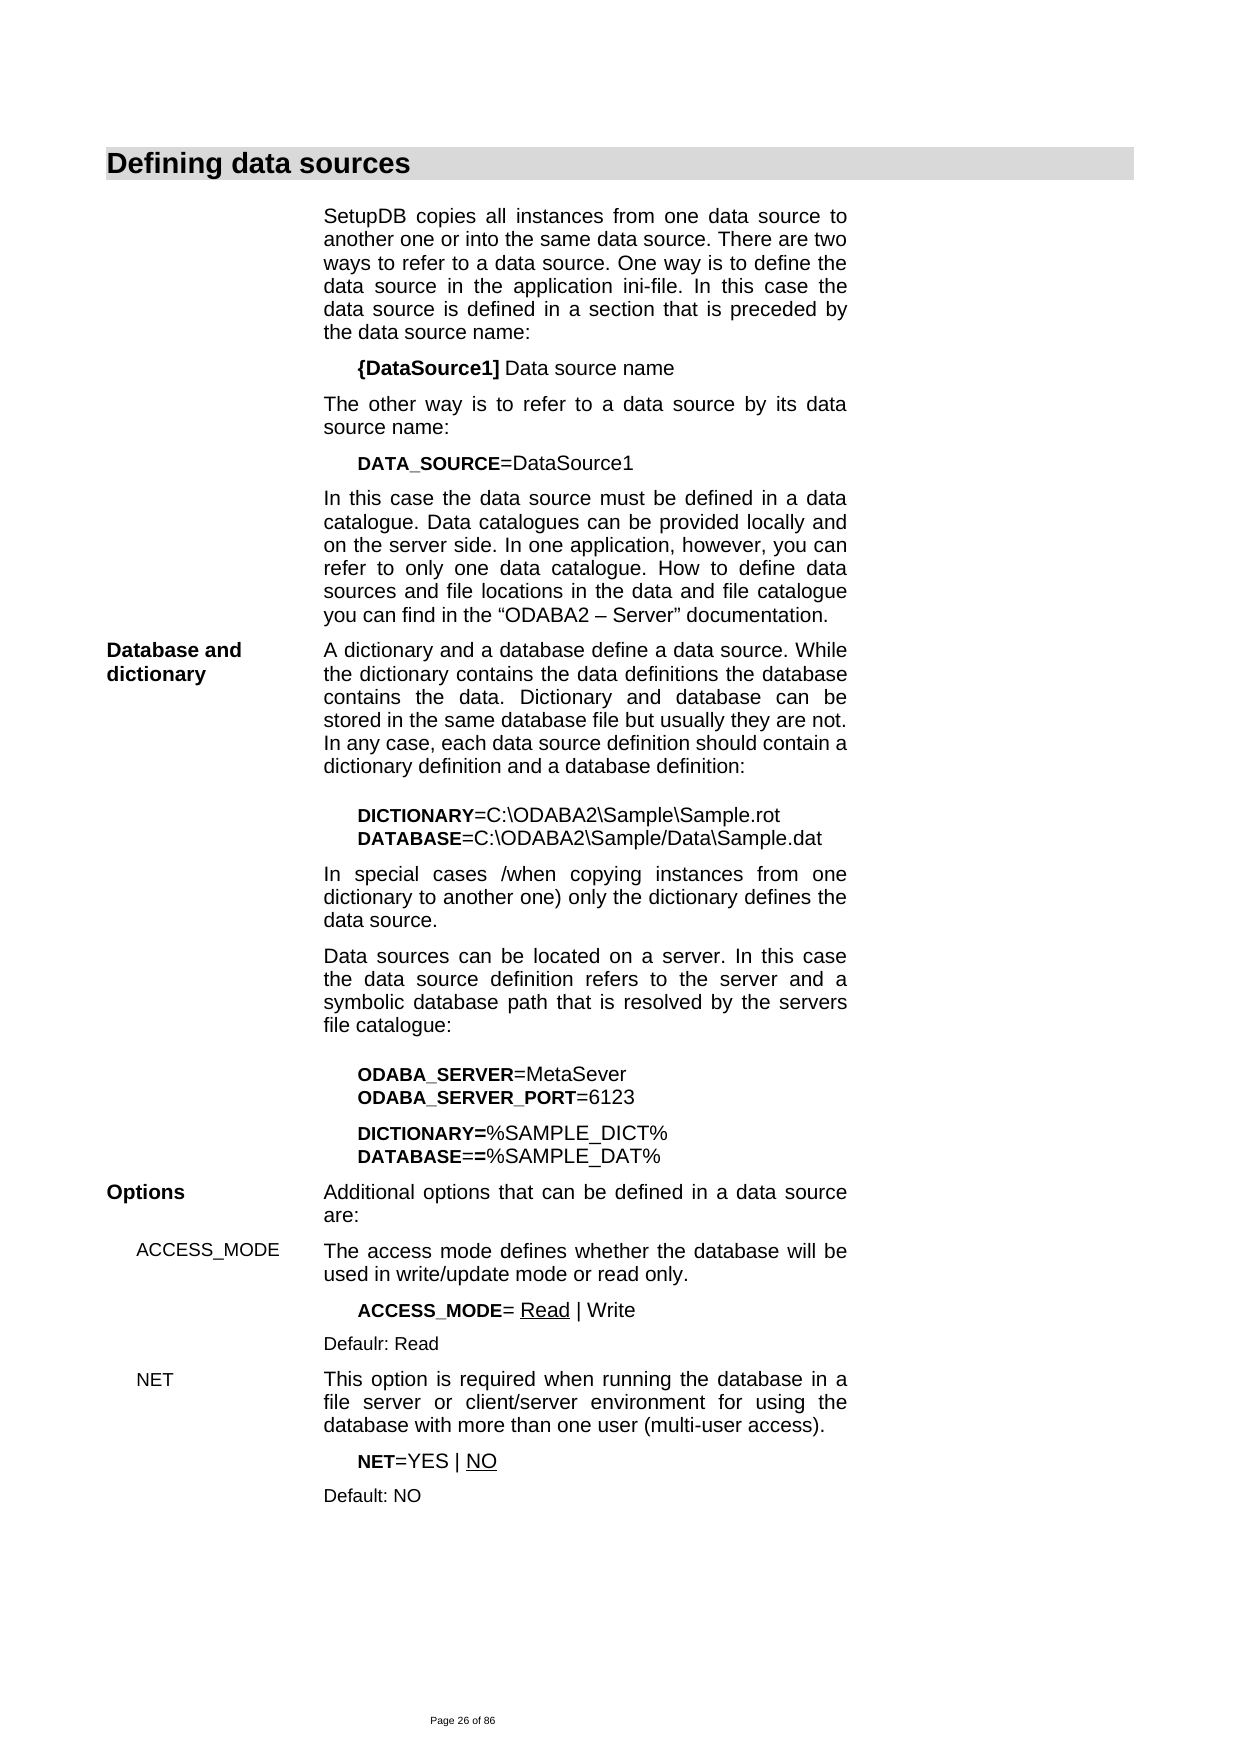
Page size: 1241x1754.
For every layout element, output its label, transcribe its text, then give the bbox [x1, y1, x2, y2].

table_cell This option is required when running the database in a file server or client/server environment for using the database with more than one user (multi-user access). NET=YES | NO Default: NO [312, 1367, 859, 1519]
table_cell Database and dictionary [95, 639, 312, 1180]
table_cell The access mode defines whether the database will be used in write/update mode or read only. ACCESS_MODE= Read | Write Defaulr: Read [312, 1239, 859, 1367]
table_cell NET [95, 1367, 312, 1519]
table_cell Additional options that can be defined in a data source are: [312, 1180, 859, 1239]
table_header [95, 205, 312, 639]
table_cell ACCESS_MODE [95, 1239, 312, 1367]
table_cell Options [95, 1180, 312, 1239]
table_header SetupDB copies all instances from one data source to another one or into the same data source. There are two ways to refer to a data source. One way is to define the data source in the application ini-file. In this case the data source is defined in a section that is preceded by the data source name: {DataSource1] Data source name The other way is to refer to a data source by its data source name: DATA_SOURCE=DataSource1 In this case the data source must be defined in a data catalogue. Data catalogues can be provided locally and on the server side. In one application, however, you can refer to only one data catalogue. How to define data sources and file locations in the data and file catalogue you can find in the “ODABA2 – Server” documentation. [312, 205, 859, 639]
table_cell A dictionary and a database define a data source. While the dictionary contains the data definitions the database contains the data. Dictionary and database can be stored in the same database file but usually they are not. In any case, each data source definition should contain a dictionary definition and a database definition: DICTIONARY=C:\ODABA2\Sample\Sample.rot DATABASE=C:\ODABA2\Sample/Data\Sample.dat In special cases /when copying instances from one dictionary to another one) only the dictionary defines the data source. Data sources can be located on a server. In this case the data source definition refers to the server and a symbolic database path that is resolved by the servers file catalogue: ODABA_SERVER=MetaSever ODABA_SERVER_PORT=6123 DICTIONARY=%SAMPLE_DICT% DATABASE==%SAMPLE_DAT% [312, 639, 859, 1180]
subtitle Defining data sources [106, 147, 1134, 180]
